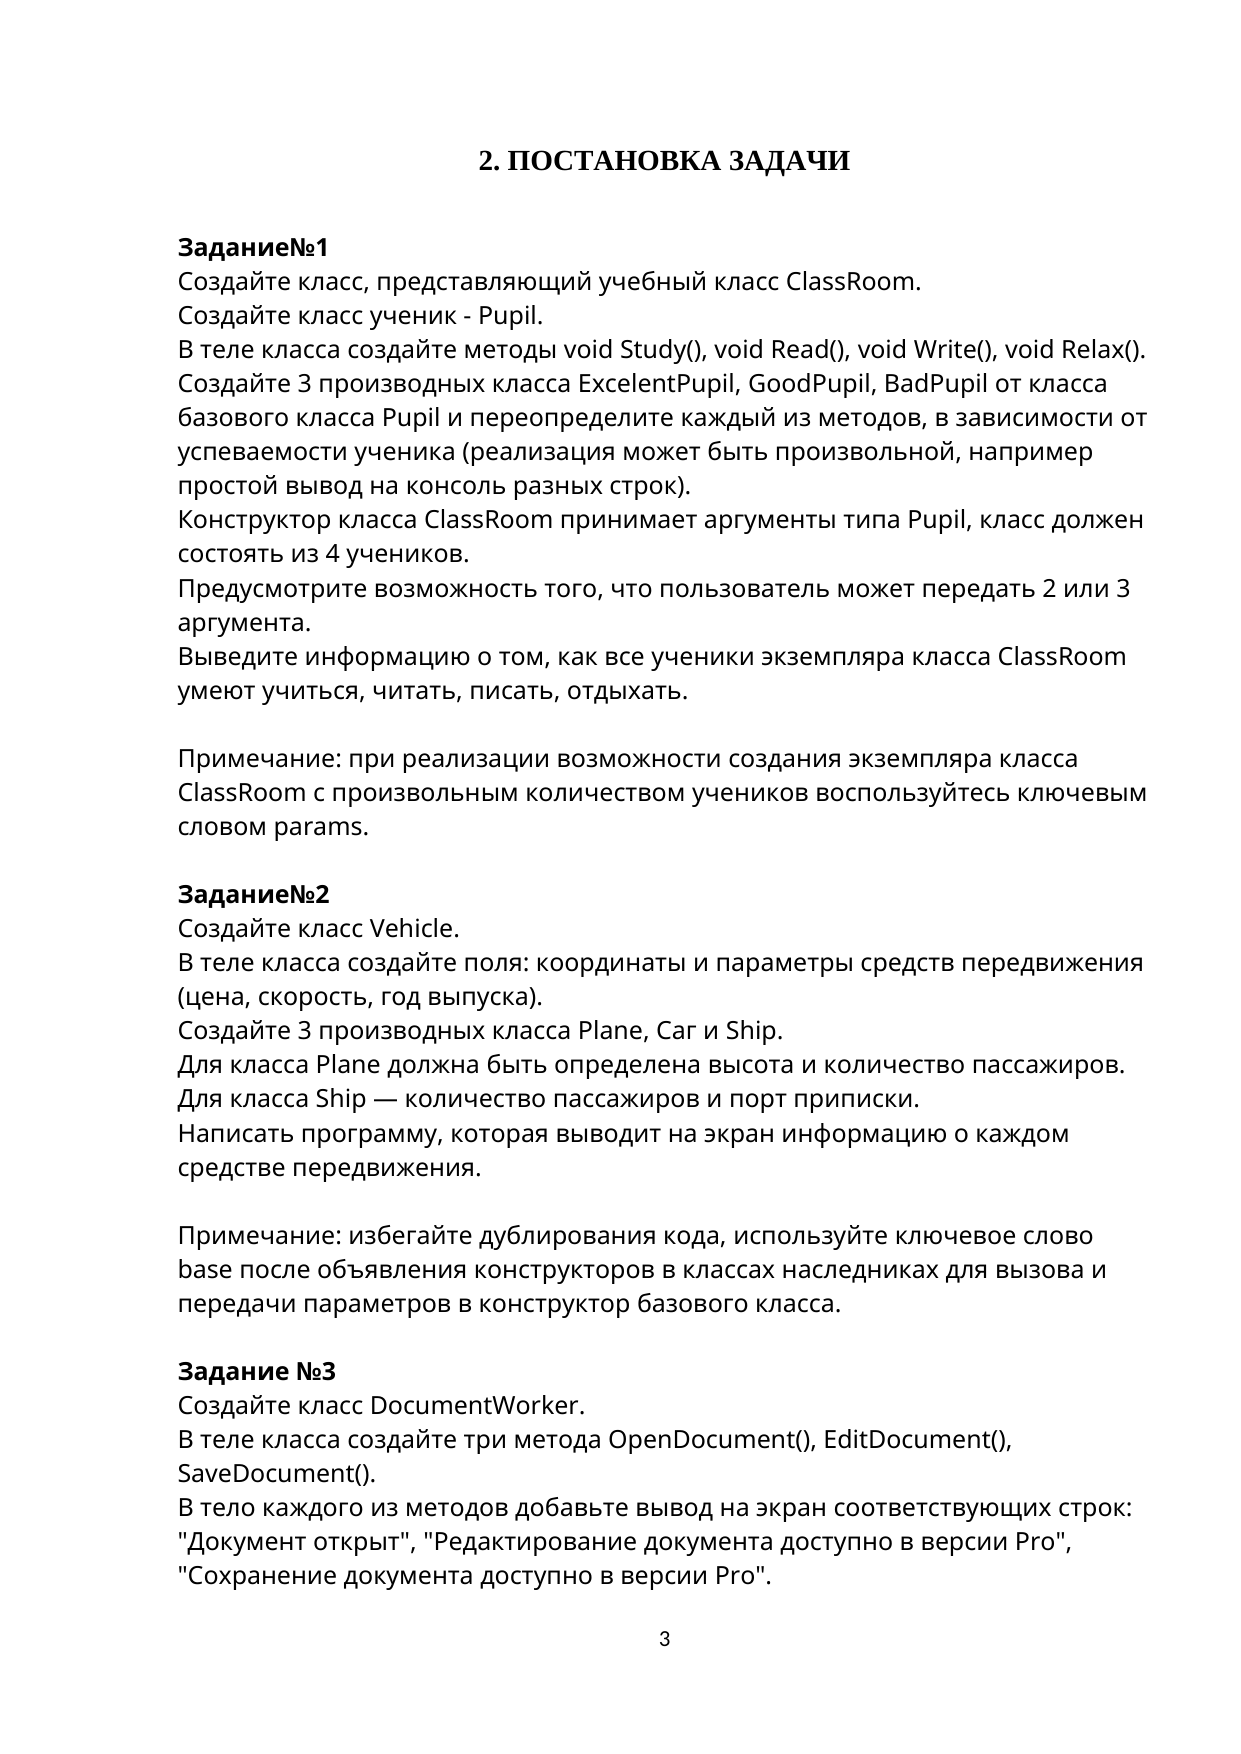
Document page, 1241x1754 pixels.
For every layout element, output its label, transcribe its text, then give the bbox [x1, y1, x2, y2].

text В теле класса создайте методы void Study(), void Read(), void Write(), void Relax(). [177, 332, 1152, 366]
text Создайте класс Vehicle. [177, 911, 1152, 945]
text Для класса Ship — количество пассажиров и порт приписки. [177, 1081, 1152, 1115]
text В теле класса создайте поля: координаты и параметры средств передвижения (цена, скорость, год выпуска). [177, 945, 1152, 1013]
text Примечание: избегайте дублирования кода, используйте ключевое слово base после объявления конструкторов в классах наследниках для вызова и передачи параметров в конструктор базового класса. [177, 1217, 1152, 1319]
text Конструктор класса ClassRoom принимает аргументы типа Pupil, класс должен состоять из 4 учеников. [177, 502, 1152, 570]
text Создайте 3 производных класса Plane, Саг и Ship. [177, 1013, 1152, 1047]
text Примечание: при реализации возможности создания экземпляра класса ClassRoom с произвольным количеством учеников воспользуйтесь ключевым словом params. [177, 741, 1152, 843]
subtitle 2. Постановка задачи [177, 143, 1152, 177]
text В тело каждого из методов добавьте вывод на экран соответствующих строк: "Документ открыт", "Редактирование документа доступно в версии Pro", "Сохранение документа доступно в версии Pro". [177, 1490, 1152, 1592]
text Задание№1 [177, 229, 1152, 264]
text Предусмотрите возможность того, что пользователь может передать 2 или 3 аргумента. [177, 570, 1152, 638]
text Задание№2 [177, 877, 1152, 911]
text Создайте класс ученик - Pupil. [177, 298, 1152, 332]
text Создайте класс, представляющий учебный класс ClassRoom. [177, 264, 1152, 298]
text В теле класса создайте три метода OpenDocument(), EditDocument(), SaveDocument(). [177, 1422, 1152, 1490]
text Для класса Plane должна быть определена высота и количество пассажиров. [177, 1047, 1152, 1081]
text Написать программу, которая выводит на экран информацию о каждом средстве передвижения. [177, 1115, 1152, 1183]
text Выведите информацию о том, как все ученики экземпляра класса ClassRoom умеют учиться, читать, писать, отдыхать. [177, 638, 1152, 706]
text Задание №3 [177, 1354, 1152, 1388]
text Создайте 3 производных класса ExcelentPupil, GoodPupil, BadPupil от класса базового класса Pupil и переопределите каждый из методов, в зависимости от успеваемости ученика (реализация может быть произвольной, например простой вывод на консоль разных строк). [177, 366, 1152, 502]
text Создайте класс DocumentWorker. [177, 1388, 1152, 1422]
